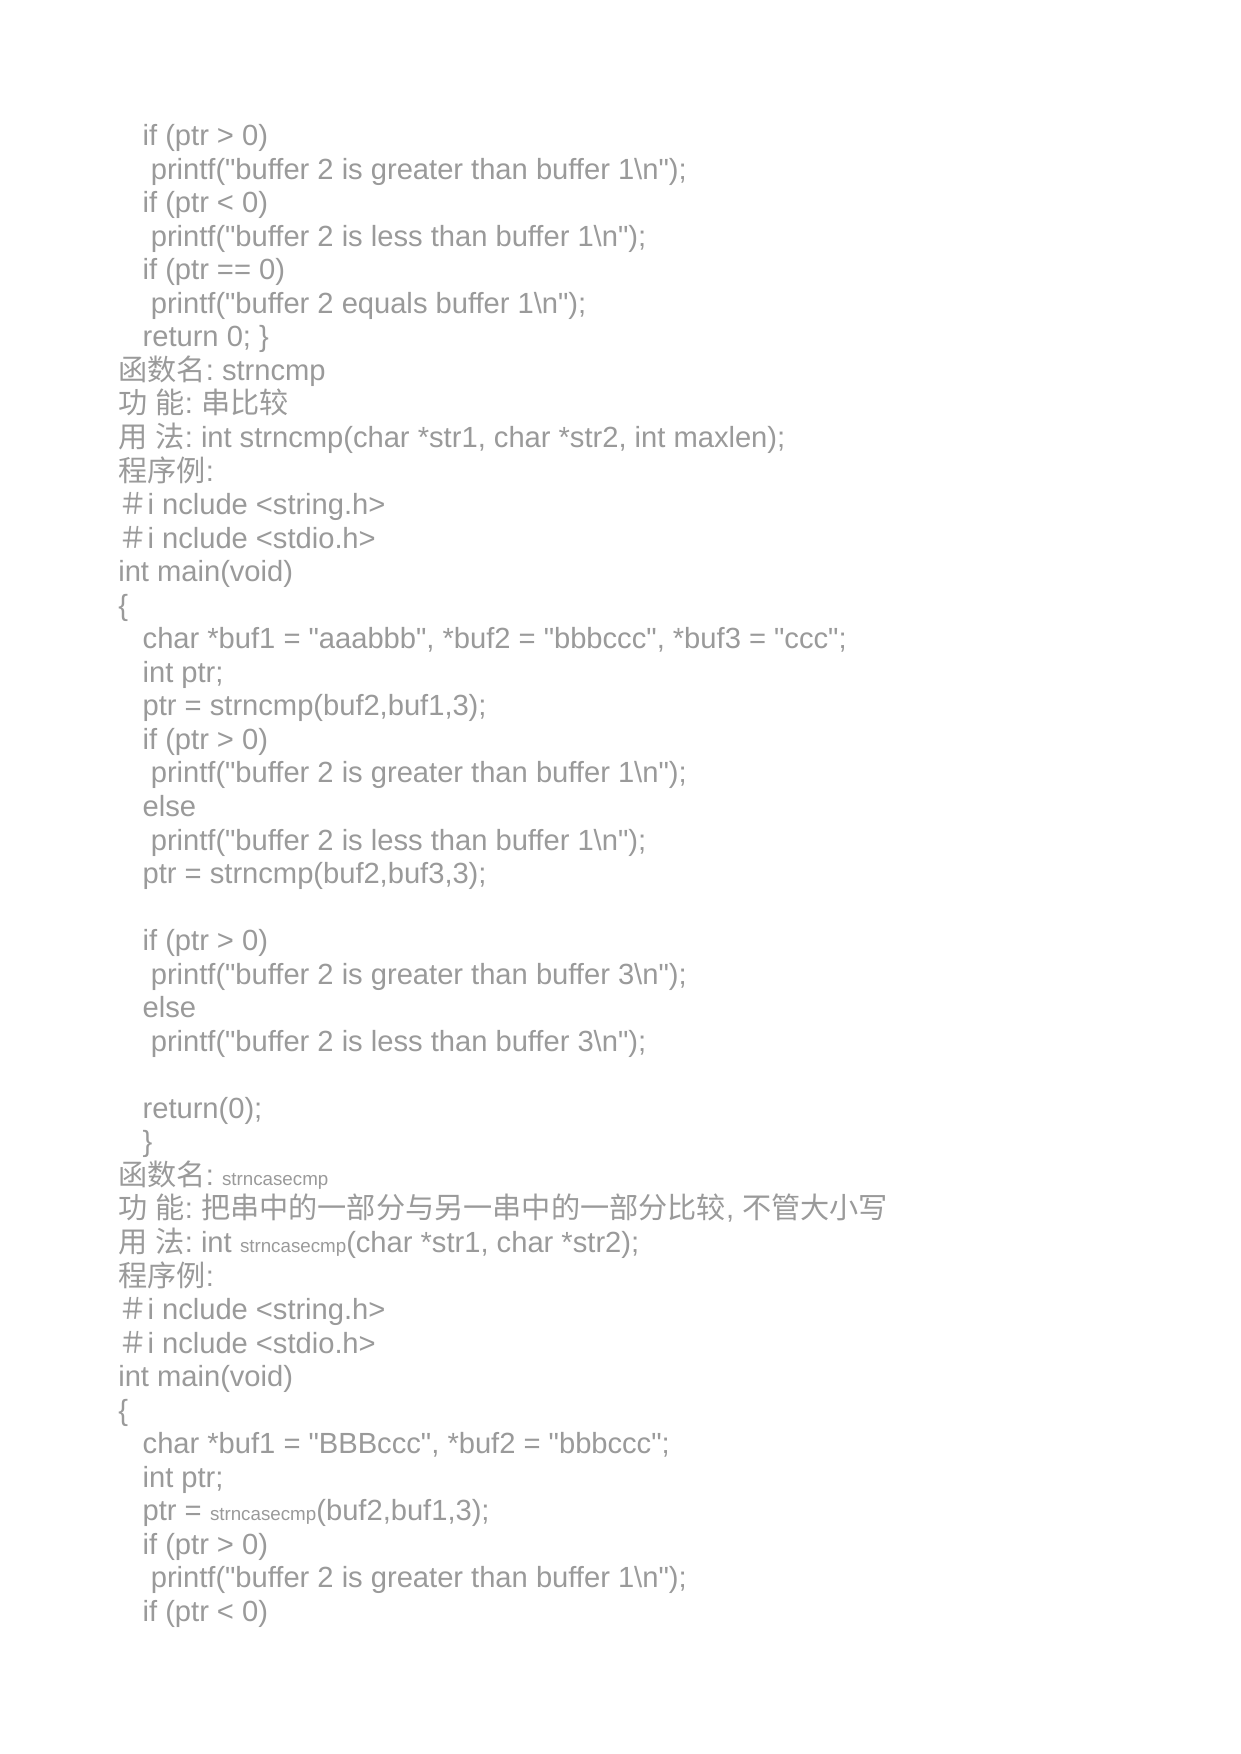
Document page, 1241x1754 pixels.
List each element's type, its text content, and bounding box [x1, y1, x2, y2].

text if (ptr > 0) printf("buffer 2 is greater than buffer 1\n"); if (ptr < 0) printf("buffer 2 is less than buffer 1\n"); if (ptr == 0) printf("buffer 2 equals buffer 1\n"); return 0; } 函数名: strncmp 功 能: 串比较 用 法: int strncmp(char *str1, char *str2, int maxlen); 程序例: ＃i nclude <string.h> ＃i nclude <stdio.h> int main(void) { char *buf1 = "aaabbb", *buf2 = "bbbccc", *buf3 = "ccc"; int ptr; ptr = strncmp(buf2,buf1,3); if (ptr > 0) printf("buffer 2 is greater than buffer 1\n"); else printf("buffer 2 is less than buffer 1\n"); ptr = strncmp(buf2,buf3,3); if (ptr > 0) printf("buffer 2 is greater than buffer 3\n"); else printf("buffer 2 is less than buffer 3\n"); return(0); } 函数名: strncasecmp 功 能: 把串中的一部分与另一串中的一部分比较, 不管大小写 用 法: int strncasecmp(char *str1, char *str2); 程序例: ＃i nclude <string.h> ＃i nclude <stdio.h> int main(void) { char *buf1 = "BBBccc", *buf2 = "bbbccc"; int ptr; ptr = strncasecmp(buf2,buf1,3); if (ptr > 0) printf("buffer 2 is greater than buffer 1\n"); if (ptr < 0) [118, 118, 1122, 1627]
